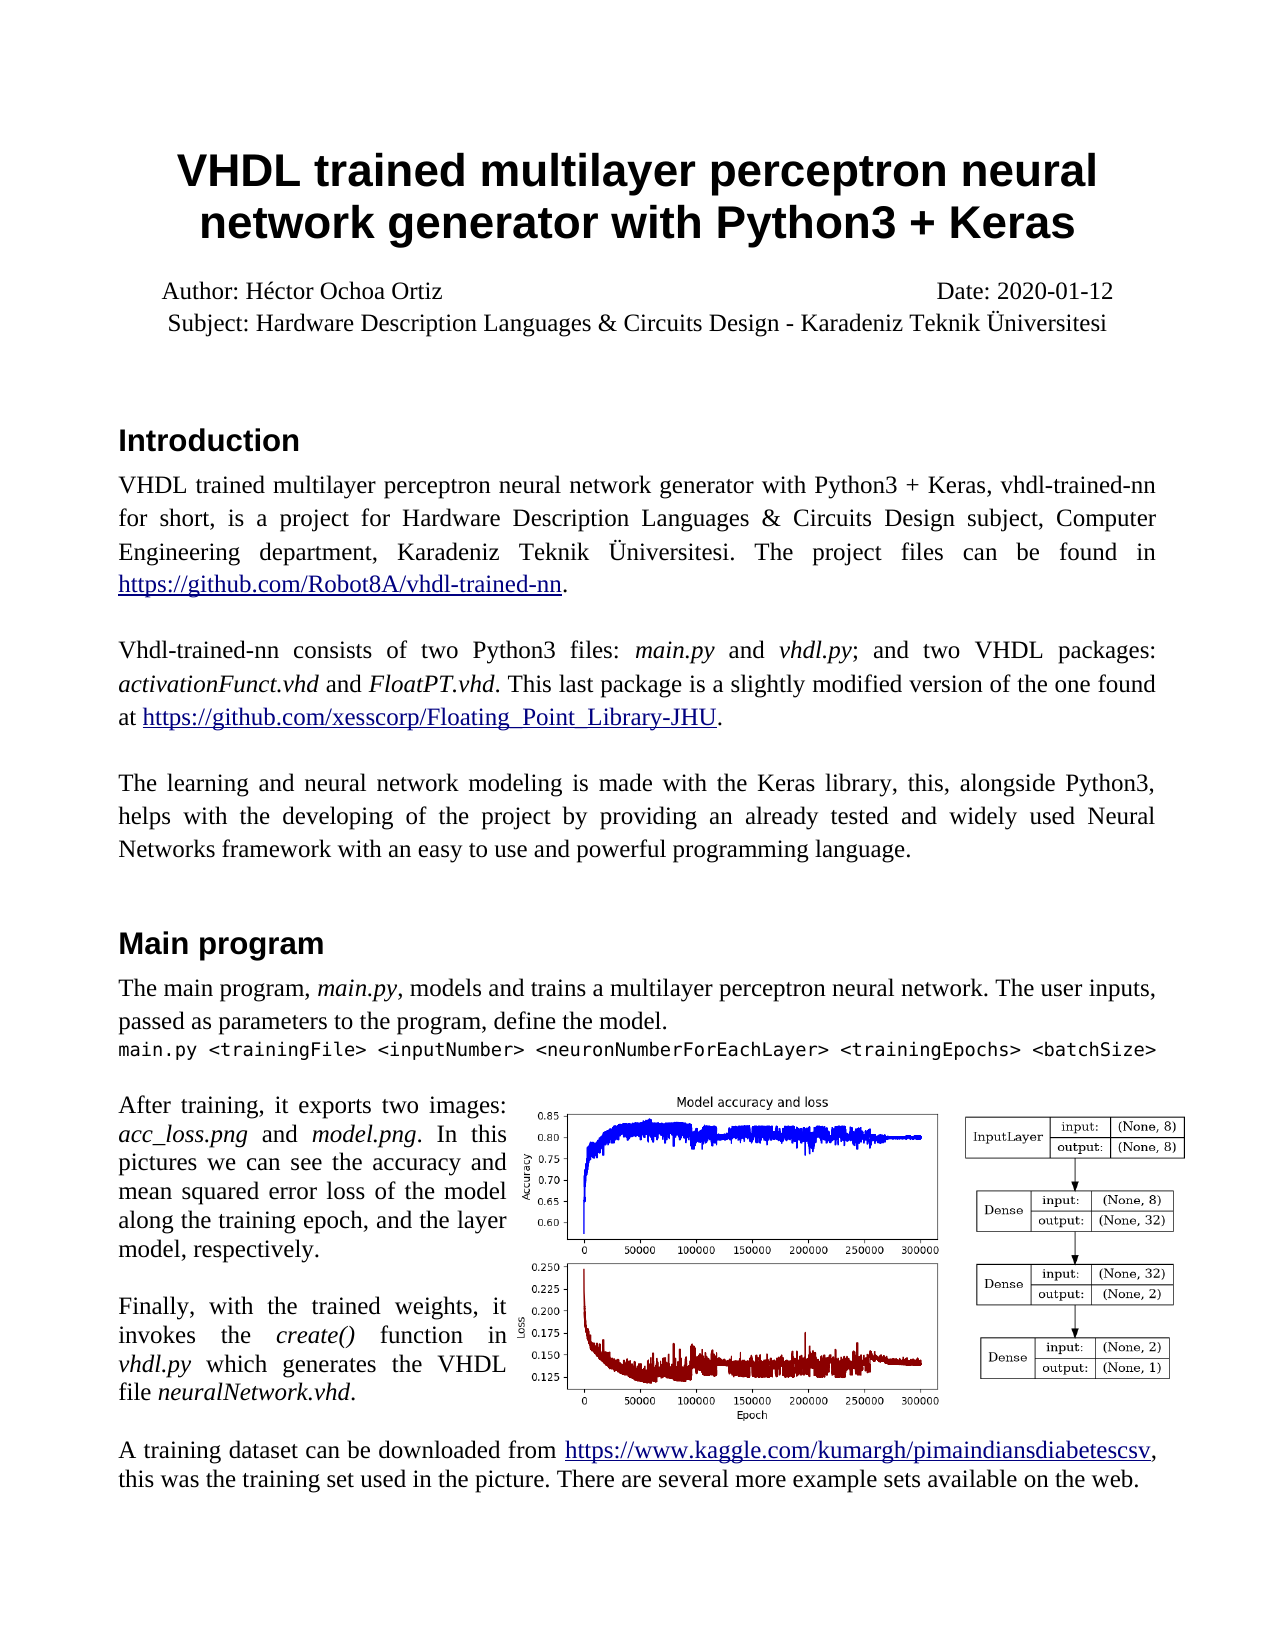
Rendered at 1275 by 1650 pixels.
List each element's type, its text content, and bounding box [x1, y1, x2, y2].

text VHDL trained multilayer perceptron neural network generator with Python3 + Keras, vhdl-trained-nn for short, is a project for Hardware Description Languages & Circuits Design subject, Computer Engineering department, Karadeniz Teknik Üniversitesi. The project files can be found in https://github.com/Robot8A/vhdl-trained-nn. [118, 471, 1157, 598]
subtitle Main program [118, 925, 1157, 961]
text The main program, main.py, models and trains a multilayer perceptron neural network. The user inputs, passed as parameters to the program, define the model. [118, 973, 1157, 1035]
text A training dataset can be downloaded from https://www.kaggle.com/kumargh/pimaindiansdiabetescsv, this was the training set used in the picture. There are several more example sets available on the web. [118, 1435, 1157, 1492]
text main.py <trainingFile> <inputNumber> <neuronNumberForEachLayer> <trainingEpochs> <batchSize> [118, 1039, 1157, 1061]
text [985, 1382, 1157, 1406]
text Vhdl-trained-nn consists of two Python3 files: main.py and vhdl.py; and two VHDL packages: activationFunct.vhd and FloatPT.vhd. This last package is a slightly modified version of the one found at https://github.com/xesscorp/Floating_Point_Library-JHU. [118, 636, 1157, 730]
text The learning and neural network modeling is made with the Keras library, this, alongside Python3, helps with the developing of the project by providing an already tested and widely used Neural Networks framework with an easy to use and powerful programming language. [118, 768, 1157, 862]
text Finally, with the trained weights, it invokes the create() function in vhdl.py which generates the VHDL file neuralNetwork.vhd. [118, 1291, 507, 1406]
text Author: Héctor Ochoa Ortiz Date: 2020-01-12 [118, 286, 1157, 303]
title VHDL trained multilayer perceptron neural network generator with Python3 + Keras [118, 143, 1157, 248]
subtitle Introduction [118, 422, 1157, 458]
text Subject: Hardware Description Languages & Circuits Design - Karadeniz Teknik Üniversitesi [118, 318, 1157, 335]
picture [507, 1070, 1188, 1428]
text After training, it exports two images: acc_loss.png and model.png. In this pictures we can see the accuracy and mean squared error loss of the model along the training epoch, and the layer model, respectively. [118, 1090, 507, 1262]
